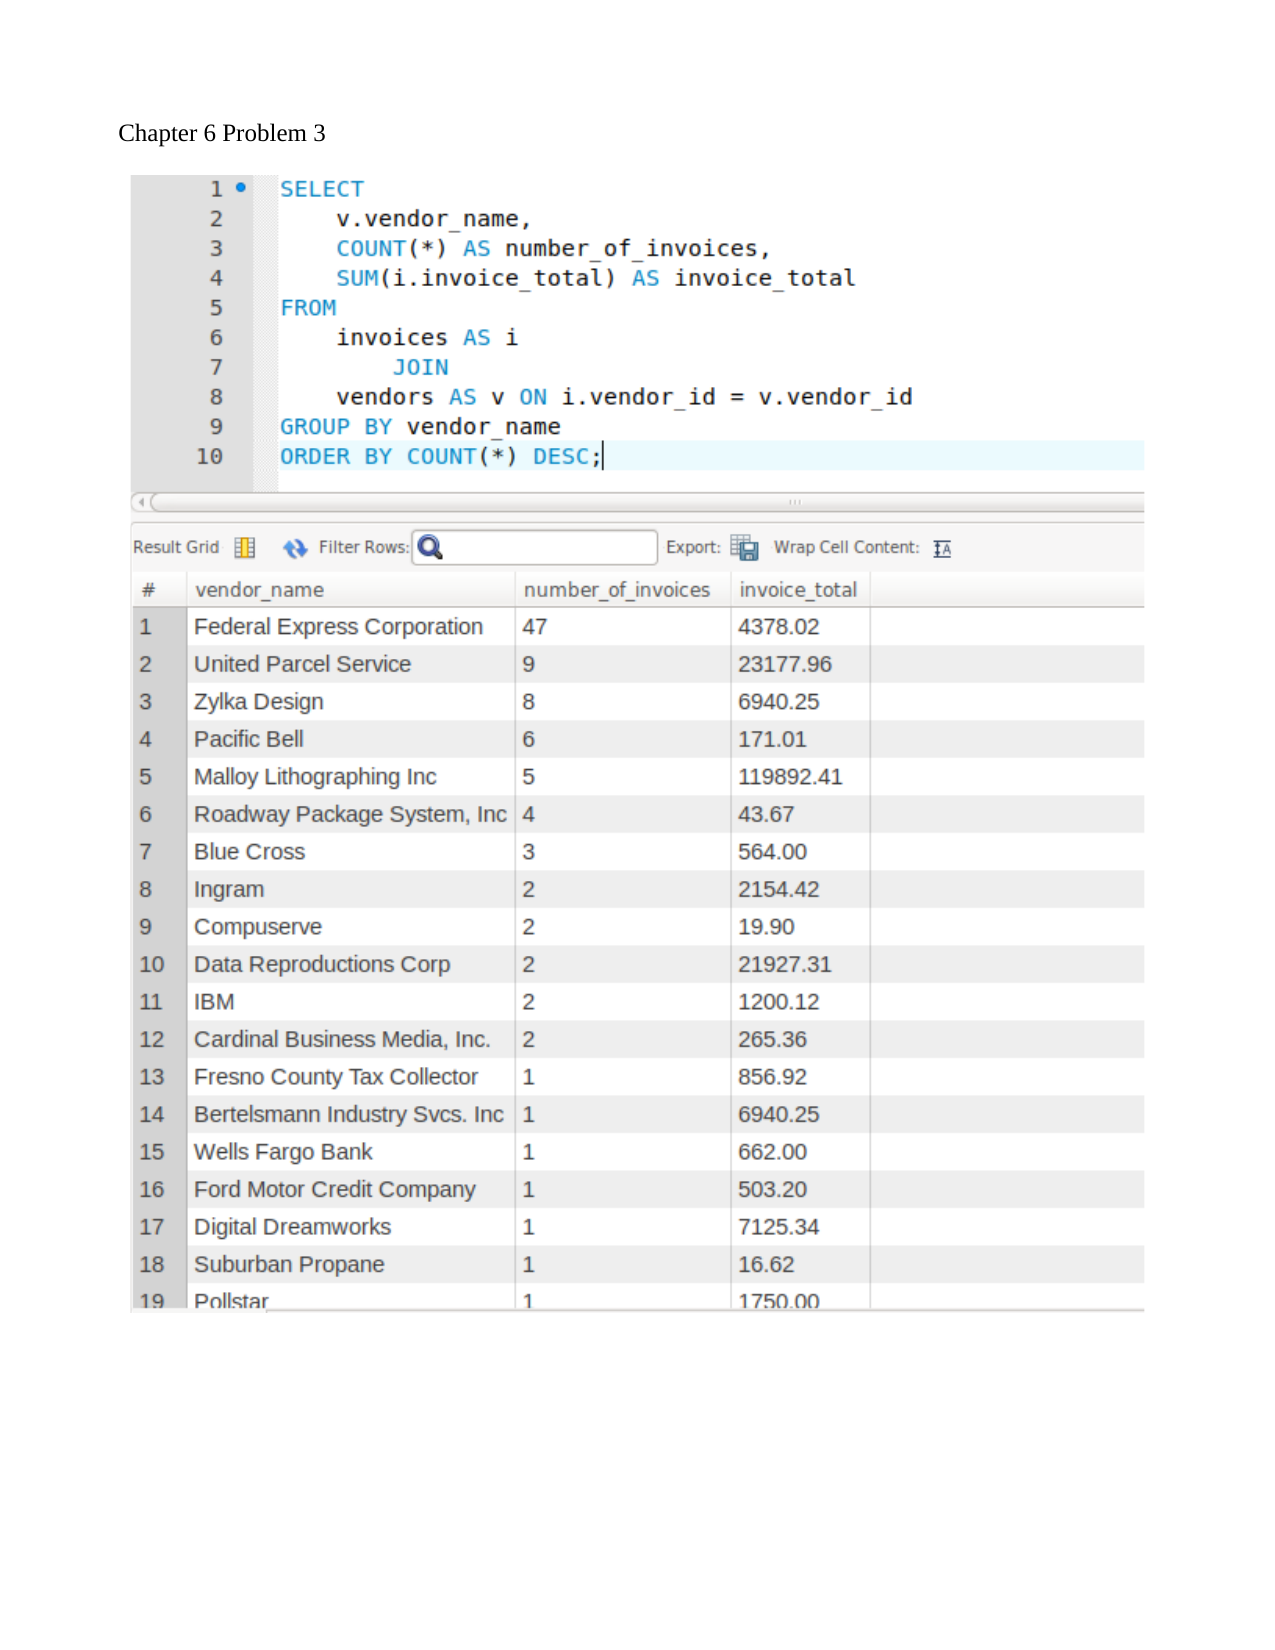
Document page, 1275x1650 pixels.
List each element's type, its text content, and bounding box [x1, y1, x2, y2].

picture [130, 175, 1145, 1313]
text Chapter 6 Problem 3 [118, 118, 1157, 147]
